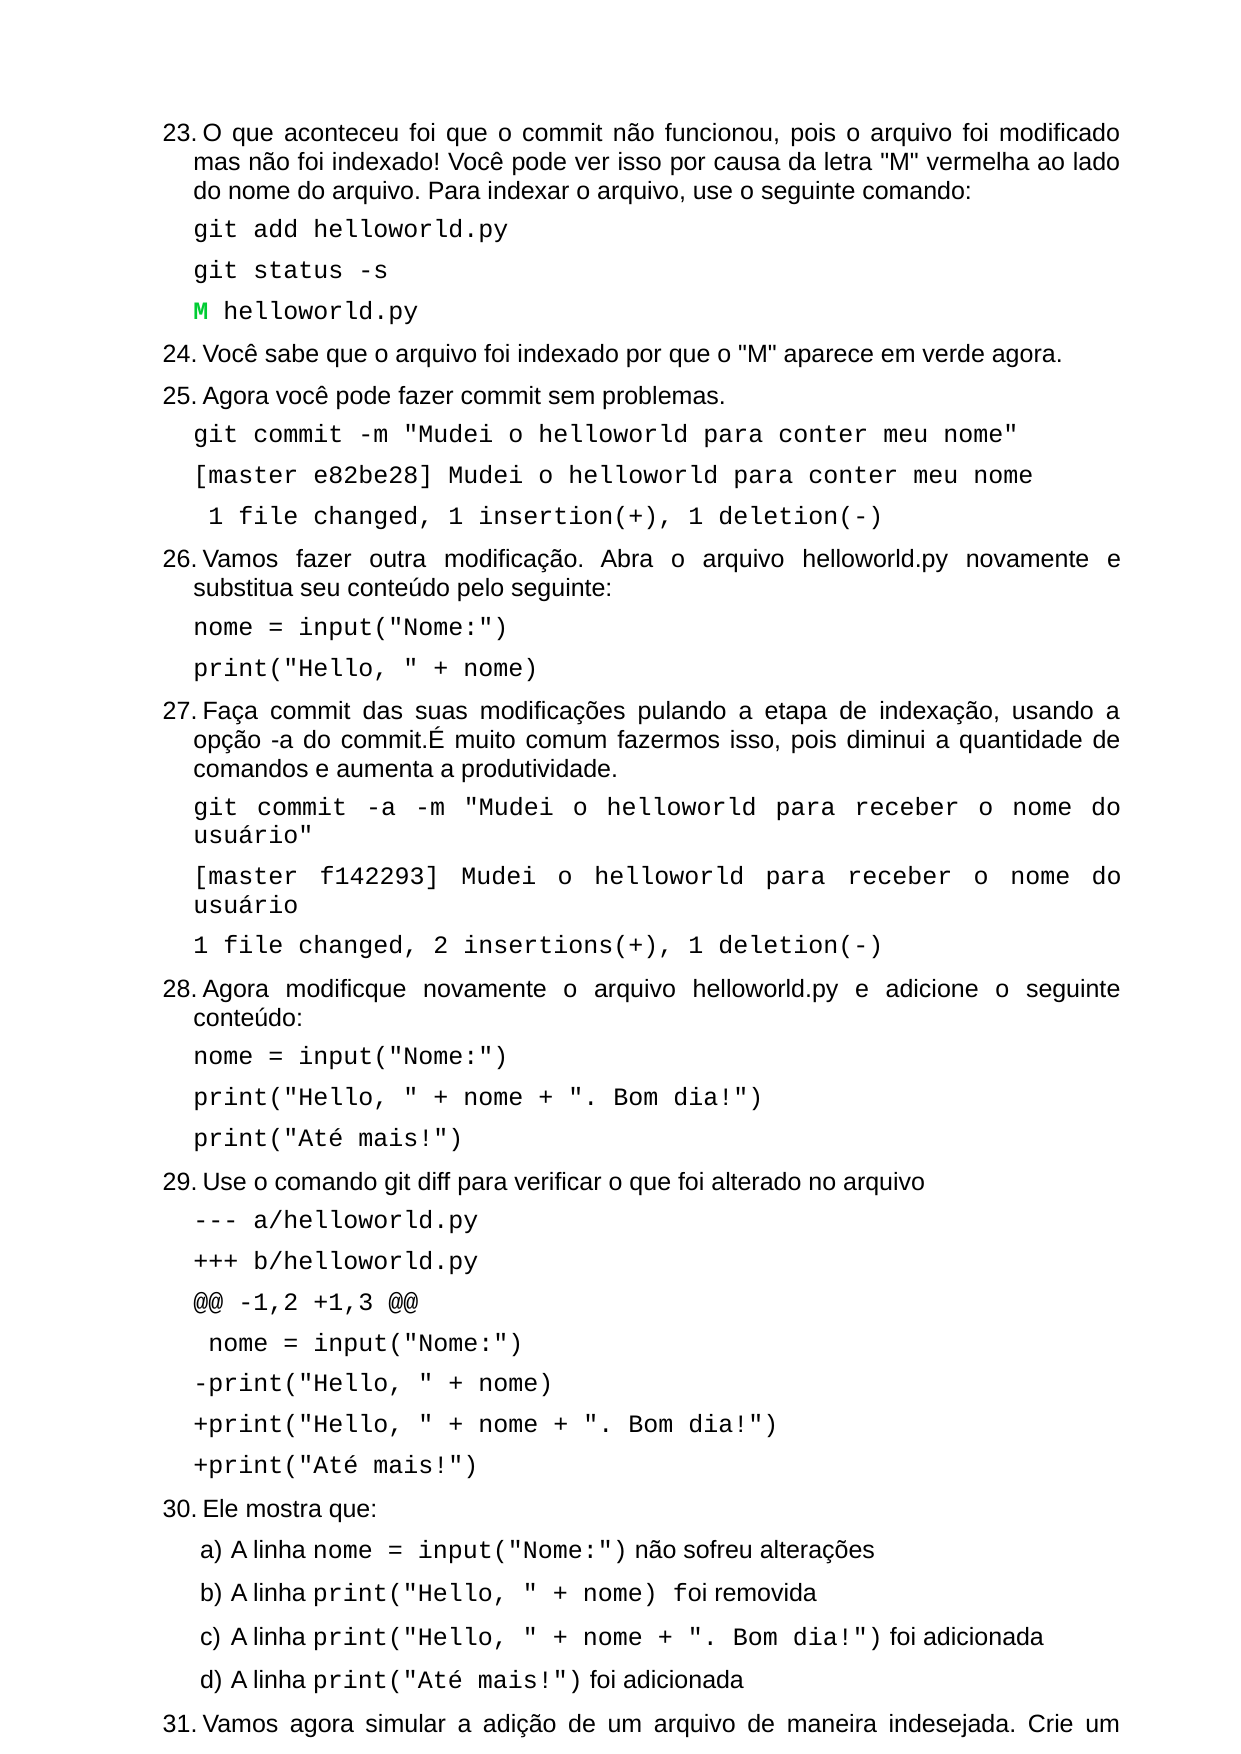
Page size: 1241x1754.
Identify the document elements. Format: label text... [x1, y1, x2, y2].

list A linha print("Até mais!") foi adicionada [193, 1665, 1122, 1696]
list 1 file changed, 1 insertion(+), 1 deletion(-) [156, 503, 1122, 532]
list +print("Hello, " + nome + ". Bom dia!") [156, 1412, 1122, 1440]
list Você sabe que o arquivo foi indexado por que o "M" aparece em verde agora. [156, 339, 1122, 368]
list git commit -m "Mudei o helloworld para conter meu nome" [156, 422, 1122, 450]
list 1 file changed, 2 insertions(+), 1 deletion(-) [156, 933, 1122, 961]
list M helloworld.py [156, 298, 1122, 327]
list git commit -a -m "Mudei o helloworld para receber o nome do usuário" [156, 795, 1122, 851]
list Use o comando git diff para verificar o que foi alterado no arquivo [156, 1166, 1122, 1195]
list Faça commit das suas modificações pulando a etapa de indexação, usando a opção -a do commit.É muito comum fazermos isso, pois diminui a quantidade de comandos e aumenta a produtividade. [156, 696, 1122, 782]
list Agora modificque novamente o arquivo helloworld.py e adicione o seguinte conteúdo: [156, 974, 1122, 1031]
list --- a/helloworld.py [156, 1208, 1122, 1236]
list A linha print("Hello, " + nome + ". Bom dia!") foi adicionada [193, 1622, 1122, 1653]
list A linha print("Hello, " + nome) foi removida [193, 1578, 1122, 1609]
list git status -s [156, 258, 1122, 286]
list [master e82be28] Mudei o helloworld para conter meu nome [156, 463, 1122, 491]
list +print("Até mais!") [156, 1453, 1122, 1481]
list @@ -1,2 +1,3 @@ [156, 1289, 1122, 1318]
list Ele mostra que: [156, 1493, 1122, 1522]
list nome = input("Nome:") [156, 614, 1122, 643]
list nome = input("Nome:") [156, 1044, 1122, 1072]
list print("Hello, " + nome) [156, 655, 1122, 683]
list [master f142293] Mudei o helloworld para receber o nome do usuário [156, 864, 1122, 921]
list print("Hello, " + nome + ". Bom dia!") [156, 1085, 1122, 1113]
list nome = input("Nome:") [156, 1330, 1122, 1358]
list Vamos agora simular a adição de um arquivo de maneira indesejada. Crie um [156, 1708, 1122, 1737]
list -print("Hello, " + nome) [156, 1371, 1122, 1399]
list A linha nome = input("Nome:") não sofreu alterações [193, 1535, 1122, 1566]
list O que aconteceu foi que o commit não funcionou, pois o arquivo foi modificado mas não foi indexado! Você pode ver isso por causa da letra "M" vermelha ao lado do nome do arquivo. Para indexar o arquivo, use o seguinte comando: [156, 118, 1122, 204]
list git add helloworld.py [156, 217, 1122, 245]
list +++ b/helloworld.py [156, 1248, 1122, 1277]
list print("Até mais!") [156, 1126, 1122, 1154]
list Vamos fazer outra modificação. Abra o arquivo helloworld.py novamente e substitua seu conteúdo pelo seguinte: [156, 544, 1122, 602]
list Agora você pode fazer commit sem problemas. [156, 381, 1122, 409]
